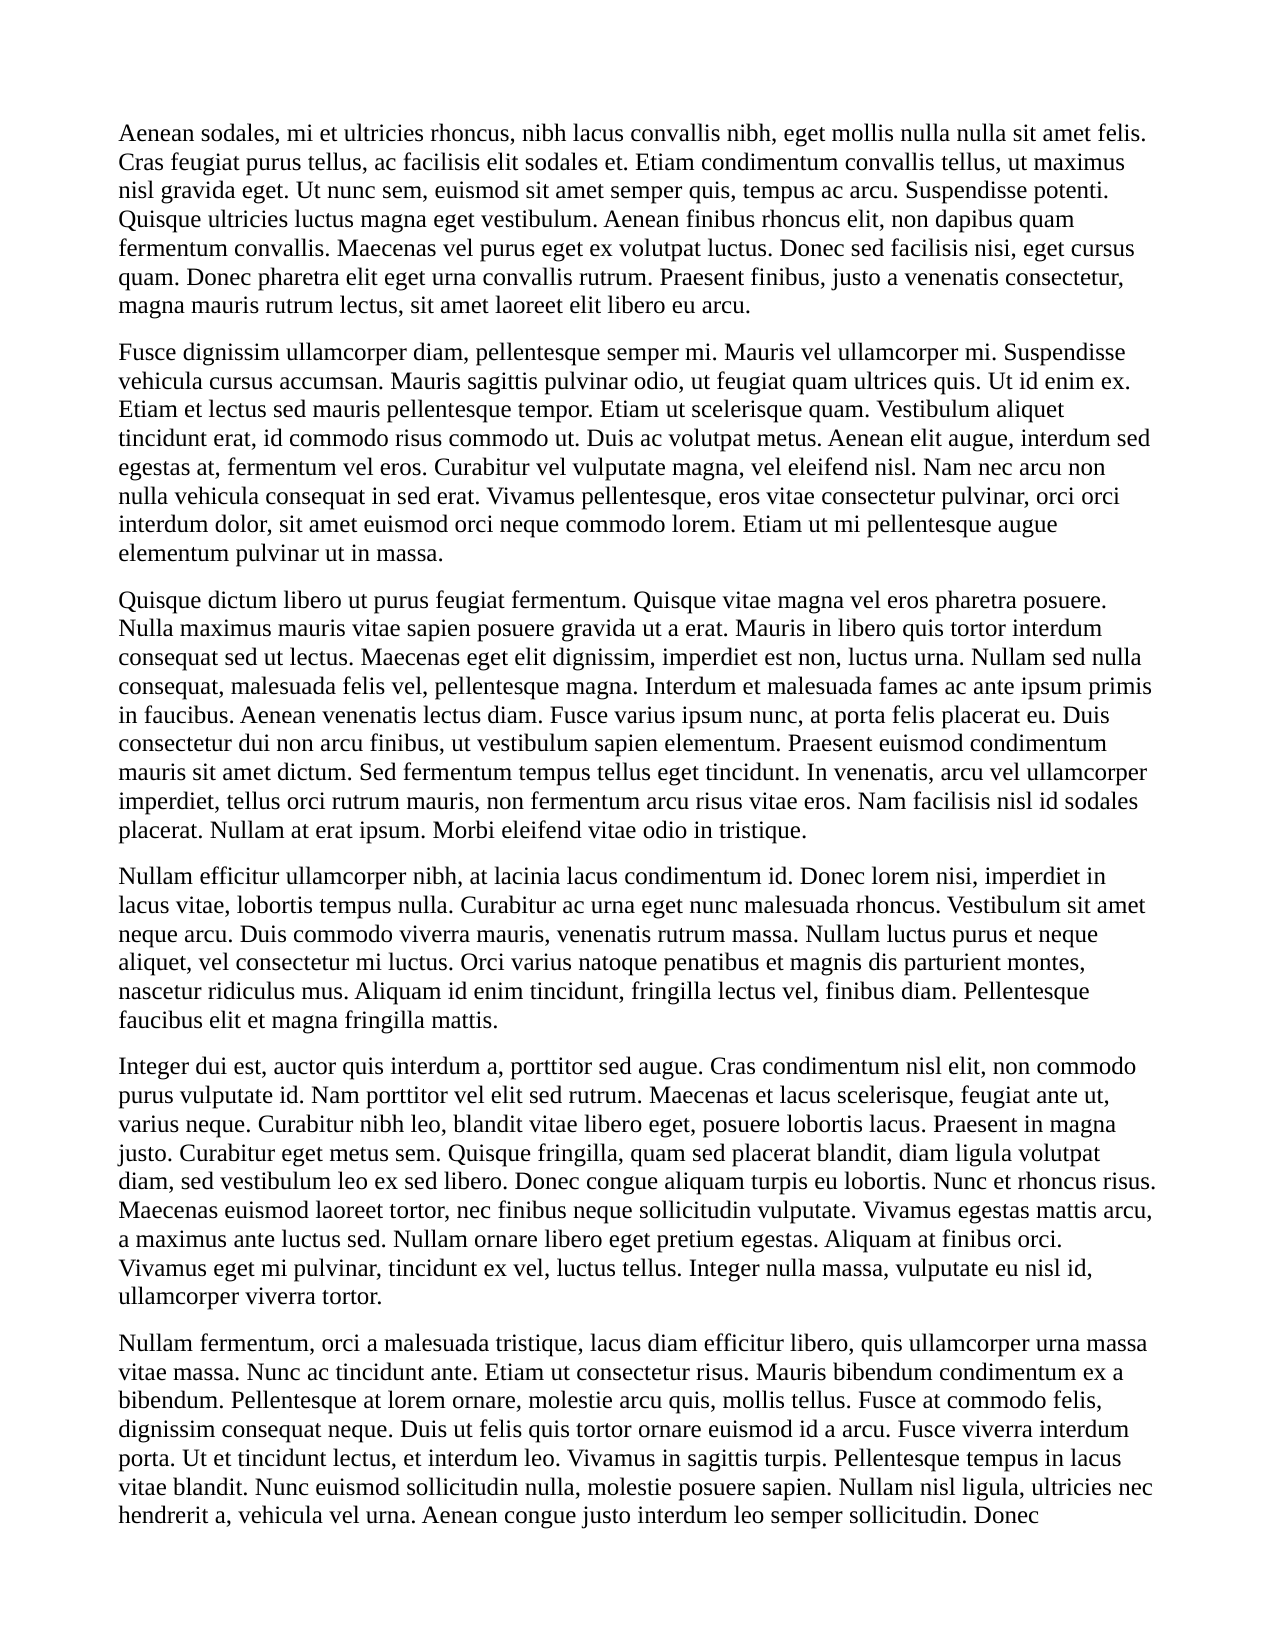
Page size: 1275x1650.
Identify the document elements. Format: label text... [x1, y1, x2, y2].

text Nullam efficitur ullamcorper nibh, at lacinia lacus condimentum id. Donec lorem nisi, imperdiet in lacus vitae, lobortis tempus nulla. Curabitur ac urna eget nunc malesuada rhoncus. Vestibulum sit amet neque arcu. Duis commodo viverra mauris, venenatis rutrum massa. Nullam luctus purus et neque aliquet, vel consectetur mi luctus. Orci varius natoque penatibus et magnis dis parturient montes, nascetur ridiculus mus. Aliquam id enim tincidunt, fringilla lectus vel, finibus diam. Pellentesque faucibus elit et magna fringilla mattis. [118, 861, 1157, 1034]
text Aenean sodales, mi et ultricies rhoncus, nibh lacus convallis nibh, eget mollis nulla nulla sit amet felis. Cras feugiat purus tellus, ac facilisis elit sodales et. Etiam condimentum convallis tellus, ut maximus nisl gravida eget. Ut nunc sem, euismod sit amet semper quis, tempus ac arcu. Suspendisse potenti. Quisque ultricies luctus magna eget vestibulum. Aenean finibus rhoncus elit, non dapibus quam fermentum convallis. Maecenas vel purus eget ex volutpat luctus. Donec sed facilisis nisi, eget cursus quam. Donec pharetra elit eget urna convallis rutrum. Praesent finibus, justo a venenatis consectetur, magna mauris rutrum lectus, sit amet laoreet elit libero eu arcu. [118, 118, 1157, 319]
text Nullam fermentum, orci a malesuada tristique, lacus diam efficitur libero, quis ullamcorper urna massa vitae massa. Nunc ac tincidunt ante. Etiam ut consectetur risus. Mauris bibendum condimentum ex a bibendum. Pellentesque at lorem ornare, molestie arcu quis, mollis tellus. Fusce at commodo felis, dignissim consequat neque. Duis ut felis quis tortor ornare euismod id a arcu. Fusce viverra interdum porta. Ut et tincidunt lectus, et interdum leo. Vivamus in sagittis turpis. Pellentesque tempus in lacus vitae blandit. Nunc euismod sollicitudin nulla, molestie posuere sapien. Nullam nisl ligula, ultricies nec hendrerit a, vehicula vel urna. Aenean congue justo interdum leo semper sollicitudin. Donec [118, 1328, 1157, 1529]
text Quisque dictum libero ut purus feugiat fermentum. Quisque vitae magna vel eros pharetra posuere. Nulla maximus mauris vitae sapien posuere gravida ut a erat. Mauris in libero quis tortor interdum consequat sed ut lectus. Maecenas eget elit dignissim, imperdiet est non, luctus urna. Nullam sed nulla consequat, malesuada felis vel, pellentesque magna. Interdum et malesuada fames ac ante ipsum primis in faucibus. Aenean venenatis lectus diam. Fusce varius ipsum nunc, at porta felis placerat eu. Duis consectetur dui non arcu finibus, ut vestibulum sapien elementum. Praesent euismod condimentum mauris sit amet dictum. Sed fermentum tempus tellus eget tincidunt. In venenatis, arcu vel ullamcorper imperdiet, tellus orci rutrum mauris, non fermentum arcu risus vitae eros. Nam facilisis nisl id sodales placerat. Nullam at erat ipsum. Morbi eleifend vitae odio in tristique. [118, 585, 1157, 843]
text Integer dui est, auctor quis interdum a, porttitor sed augue. Cras condimentum nisl elit, non commodo purus vulputate id. Nam porttitor vel elit sed rutrum. Maecenas et lacus scelerisque, feugiat ante ut, varius neque. Curabitur nibh leo, blandit vitae libero eget, posuere lobortis lacus. Praesent in magna justo. Curabitur eget metus sem. Quisque fringilla, quam sed placerat blandit, diam ligula volutpat diam, sed vestibulum leo ex sed libero. Donec congue aliquam turpis eu lobortis. Nunc et rhoncus risus. Maecenas euismod laoreet tortor, nec finibus neque sollicitudin vulputate. Vivamus egestas mattis arcu, a maximus ante luctus sed. Nullam ornare libero eget pretium egestas. Aliquam at finibus orci. Vivamus eget mi pulvinar, tincidunt ex vel, luctus tellus. Integer nulla massa, vulputate eu nisl id, ullamcorper viverra tortor. [118, 1051, 1157, 1310]
text Fusce dignissim ullamcorper diam, pellentesque semper mi. Mauris vel ullamcorper mi. Suspendisse vehicula cursus accumsan. Mauris sagittis pulvinar odio, ut feugiat quam ultrices quis. Ut id enim ex. Etiam et lectus sed mauris pellentesque tempor. Etiam ut scelerisque quam. Vestibulum aliquet tincidunt erat, id commodo risus commodo ut. Duis ac volutpat metus. Aenean elit augue, interdum sed egestas at, fermentum vel eros. Curabitur vel vulputate magna, vel eleifend nisl. Nam nec arcu non nulla vehicula consequat in sed erat. Vivamus pellentesque, eros vitae consectetur pulvinar, orci orci interdum dolor, sit amet euismod orci neque commodo lorem. Etiam ut mi pellentesque augue elementum pulvinar ut in massa. [118, 337, 1157, 567]
